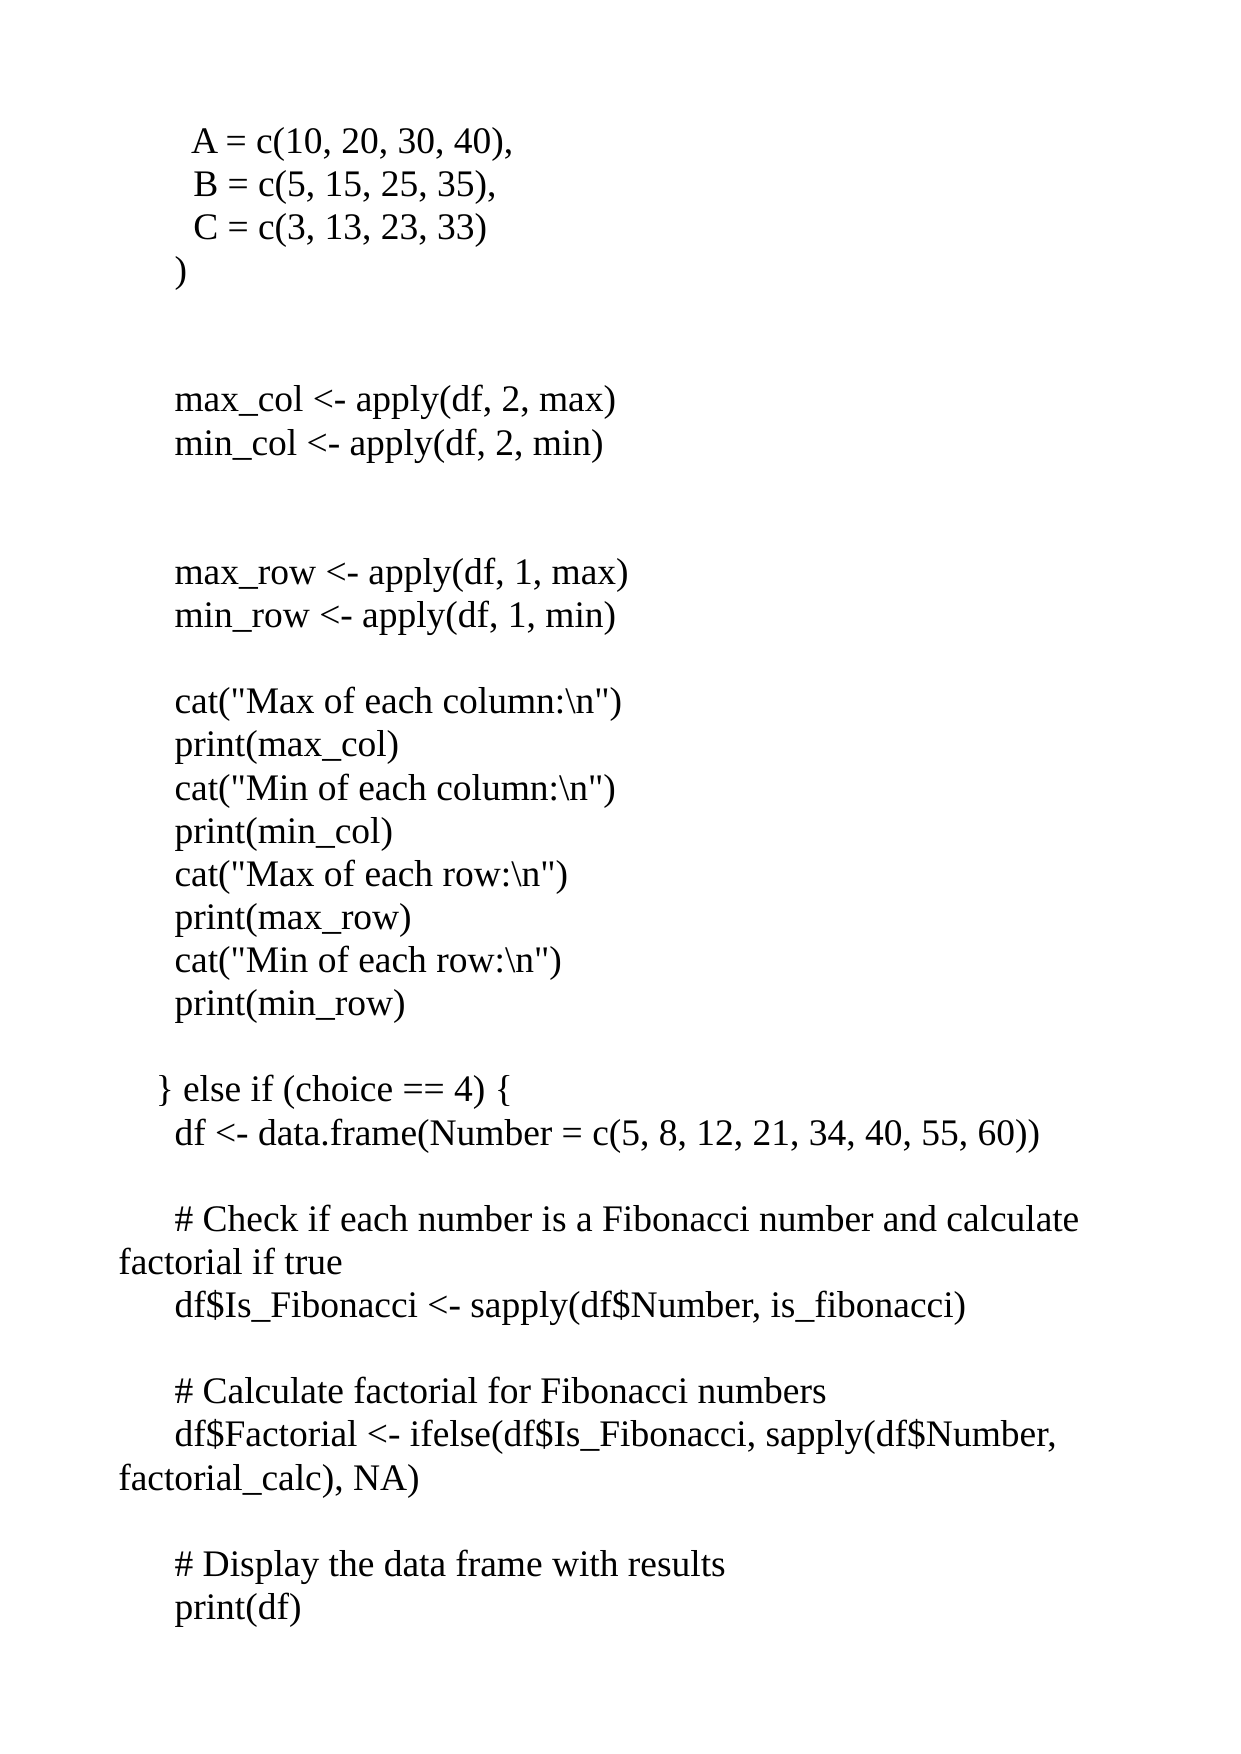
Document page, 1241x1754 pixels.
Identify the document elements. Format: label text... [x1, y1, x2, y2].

text min_row <- apply(df, 1, min) [118, 592, 1122, 636]
text print(min_row) [118, 981, 1122, 1024]
text C = c(3, 13, 23, 33) [118, 204, 1122, 247]
text df$Factorial <- ifelse(df$Is_Fibonacci, sapply(df$Number, factorial_calc), NA) [118, 1412, 1122, 1498]
text } else if (choice == 4) { [118, 1067, 1122, 1110]
text ) [118, 247, 1122, 291]
text B = c(5, 15, 25, 35), [118, 161, 1122, 204]
text max_row <- apply(df, 1, max) [118, 549, 1122, 592]
text cat("Min of each row:\n") [118, 937, 1122, 981]
text # Check if each number is a Fibonacci number and calculate factorial if true [118, 1196, 1122, 1282]
text print(min_col) [118, 808, 1122, 851]
text df$Is_Fibonacci <- sapply(df$Number, is_fibonacci) [118, 1282, 1122, 1326]
text print(df) [118, 1584, 1122, 1627]
text print(max_row) [118, 894, 1122, 937]
text df <- data.frame(Number = c(5, 8, 12, 21, 34, 40, 55, 60)) [118, 1110, 1122, 1153]
text cat("Max of each column:\n") [118, 679, 1122, 722]
text print(max_col) [118, 722, 1122, 765]
text # Display the data frame with results [118, 1541, 1122, 1584]
text # Calculate factorial for Fibonacci numbers [118, 1369, 1122, 1412]
text cat("Max of each row:\n") [118, 851, 1122, 894]
text cat("Min of each column:\n") [118, 765, 1122, 808]
text max_col <- apply(df, 2, max) [118, 377, 1122, 420]
text A = c(10, 20, 30, 40), [118, 118, 1122, 161]
text min_col <- apply(df, 2, min) [118, 420, 1122, 463]
